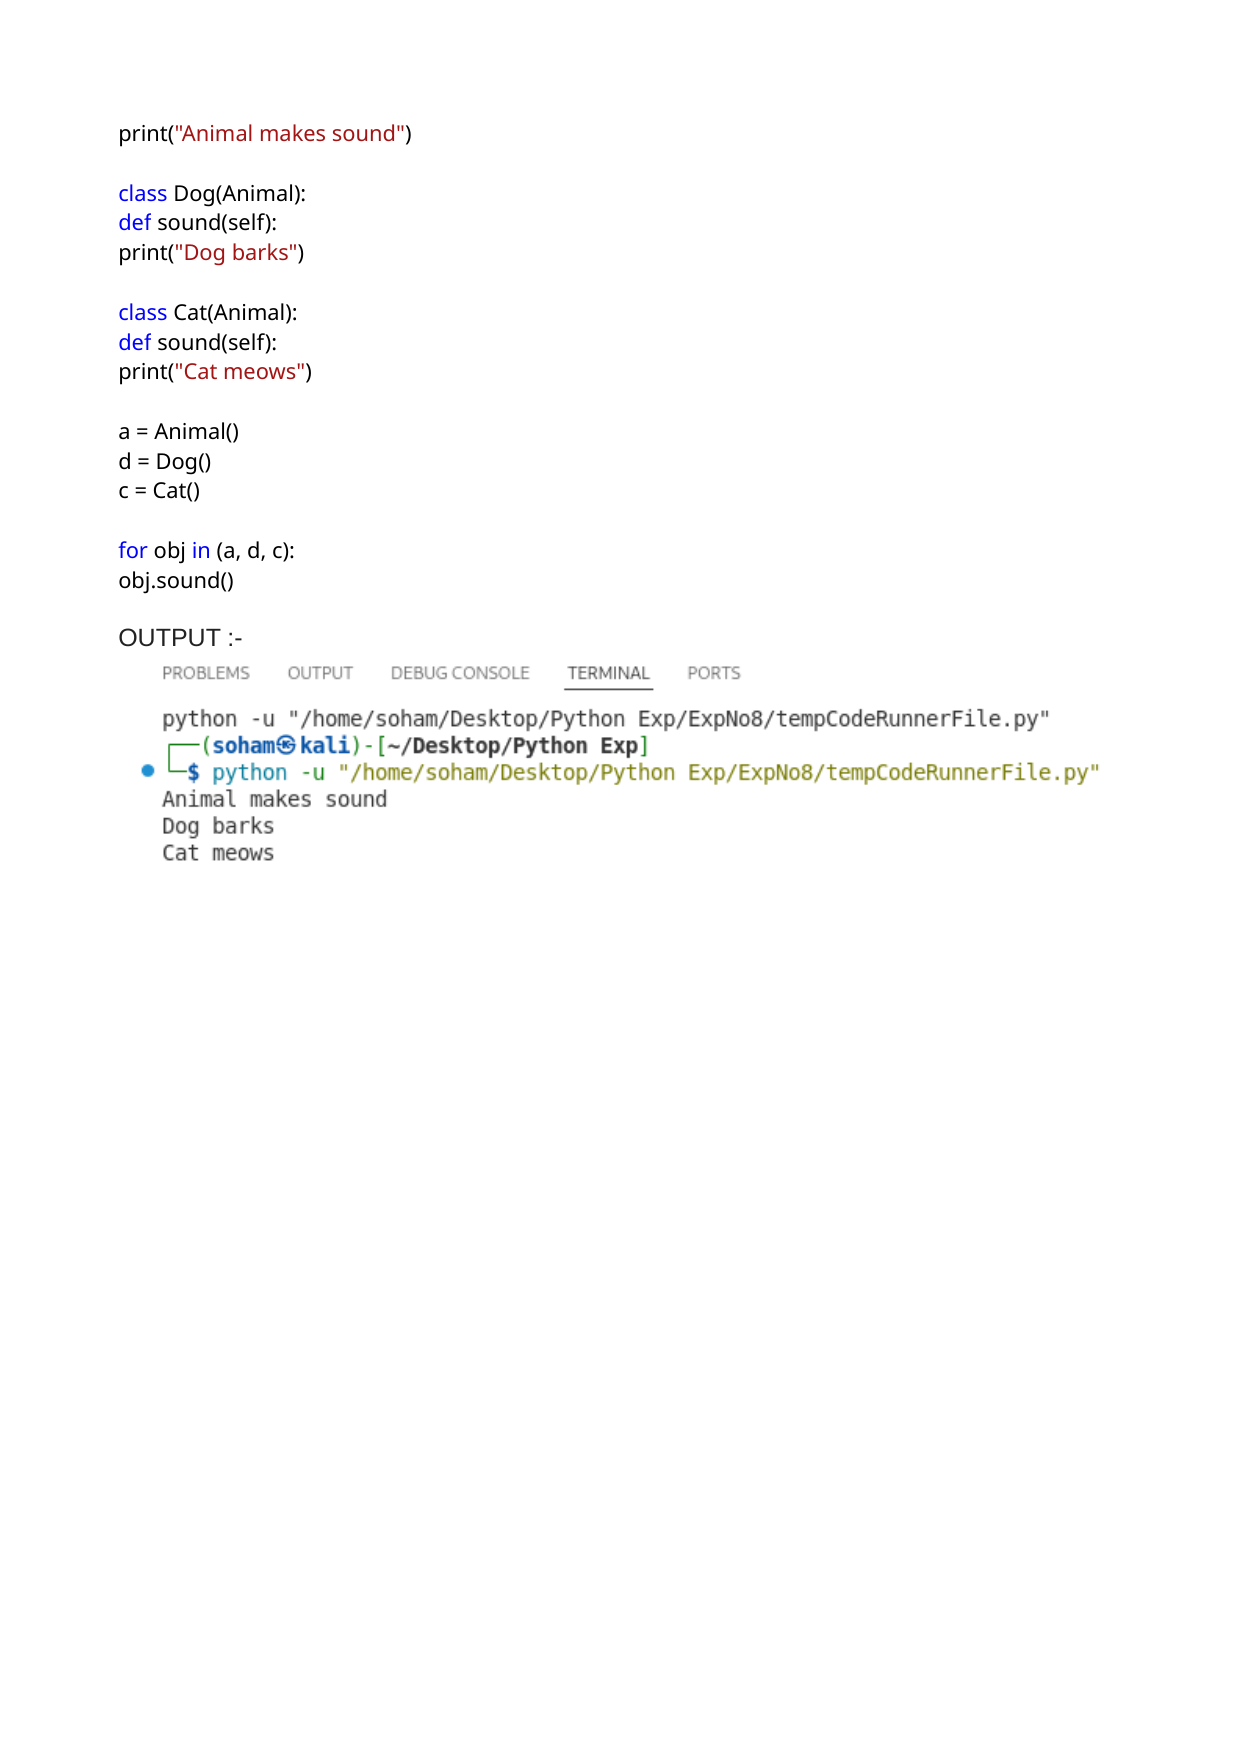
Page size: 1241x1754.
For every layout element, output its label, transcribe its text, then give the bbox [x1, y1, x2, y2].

text OUTPUT :- [118, 623, 1122, 652]
text def sound(self): [118, 326, 1122, 356]
text d = Dog() [118, 446, 1122, 475]
picture [131, 652, 1109, 867]
text a = Animal() [118, 416, 1122, 446]
text for obj in (a, d, c): [118, 535, 1122, 565]
text def sound(self): [118, 207, 1122, 237]
text print("Animal makes sound") [118, 118, 1122, 148]
text print("Dog barks") [118, 237, 1122, 267]
text c = Cat() [118, 475, 1122, 505]
text print("Cat meows") [118, 356, 1122, 386]
text class Cat(Animal): [118, 297, 1122, 326]
text obj.sound() [118, 565, 1122, 594]
text class Dog(Animal): [118, 178, 1122, 207]
